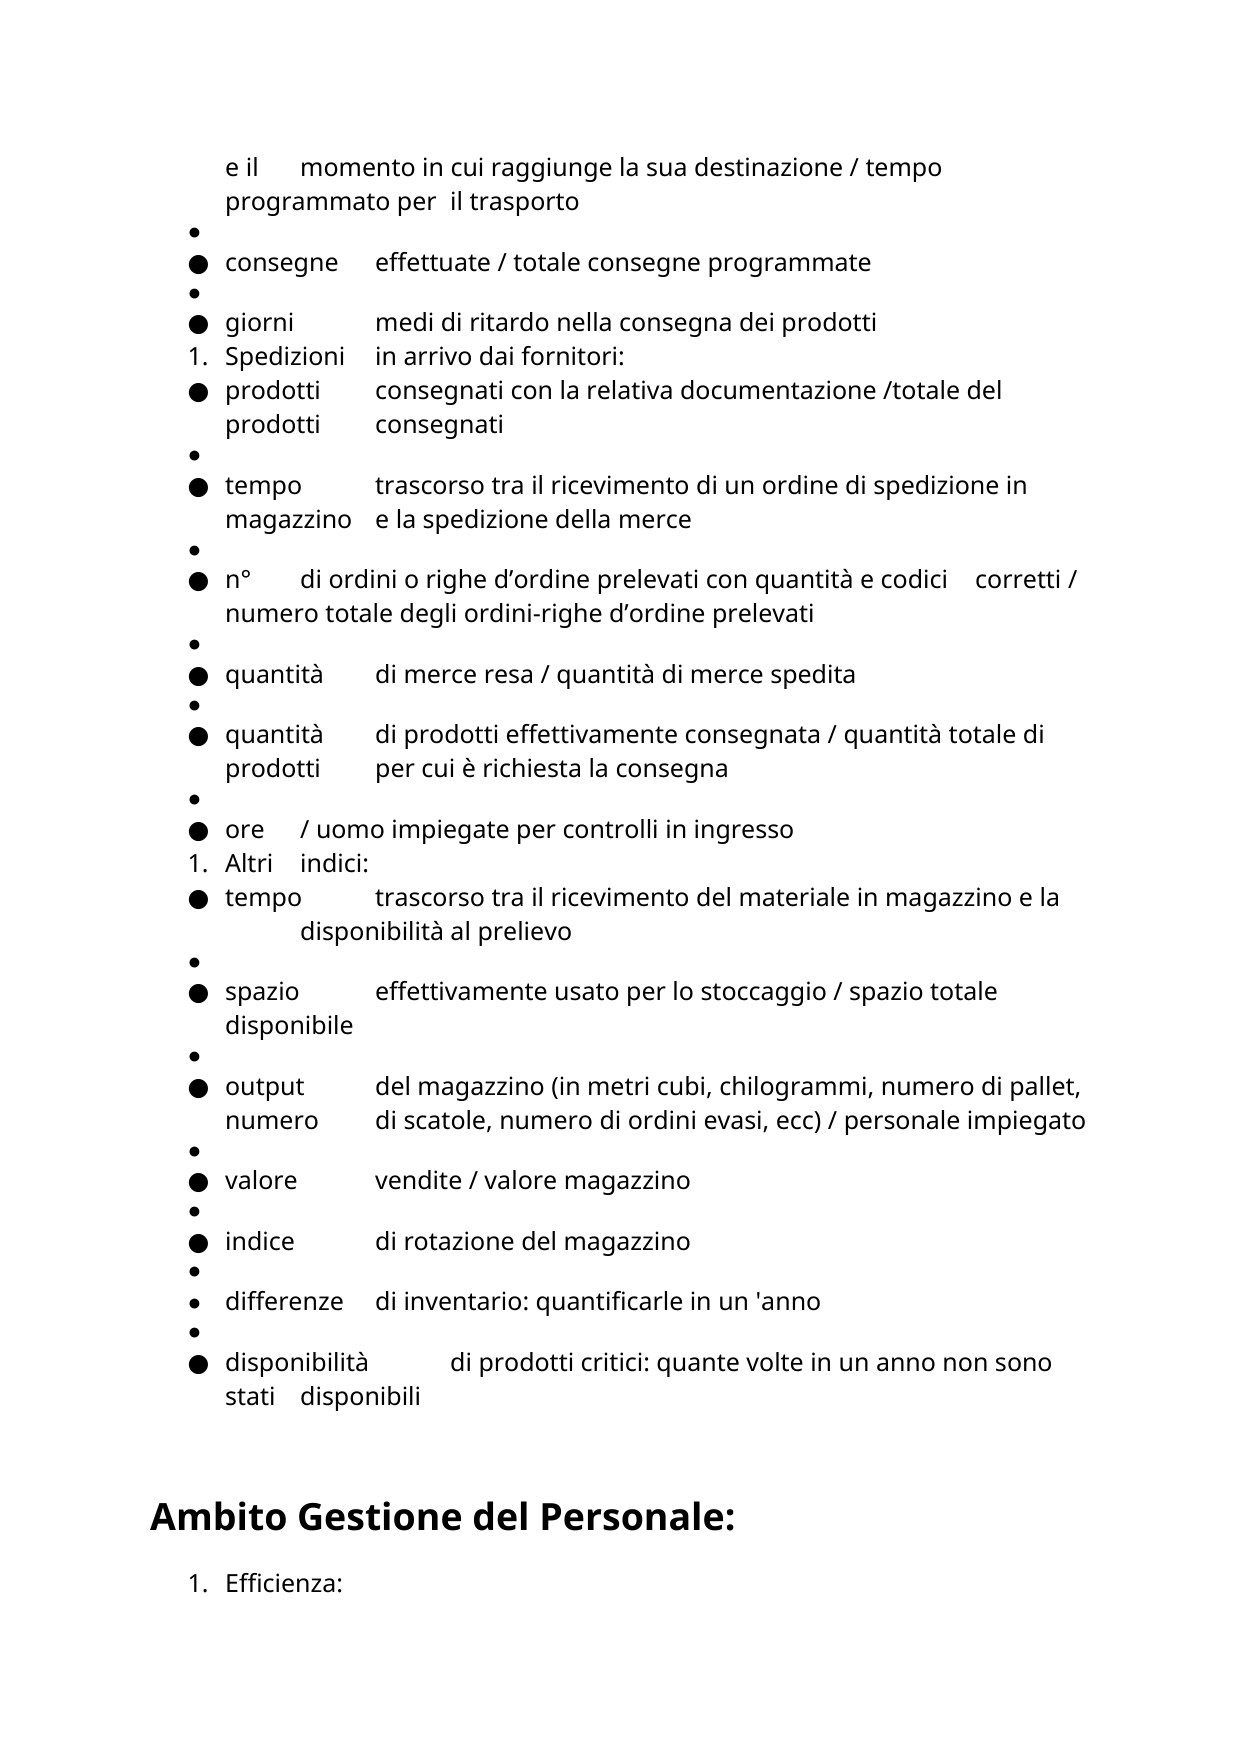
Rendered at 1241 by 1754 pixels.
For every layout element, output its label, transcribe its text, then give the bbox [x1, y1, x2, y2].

list tempo trascorso tra il ricevimento del materiale in magazzino e la disponibilità al prelievo [187, 879, 1090, 948]
list e il momento in cui raggiunge la sua destinazione / tempo programmato per il trasporto [187, 150, 1090, 218]
list ore / uomo impiegate per controlli in ingresso [187, 811, 1090, 845]
list differenze di inventario: quantificarle in un 'anno [187, 1284, 1090, 1318]
list quantità di prodotti effettivamente consegnata / quantità totale di prodotti per cui è richiesta la consegna [187, 717, 1090, 785]
list disponibilità di prodotti critici: quante volte in un anno non sono stati disponibili [187, 1344, 1090, 1412]
list valore vendite / valore magazzino [187, 1163, 1090, 1197]
text Ambito Gestione del Personale: [150, 1490, 1090, 1541]
list tempo trascorso tra il ricevimento di un ordine di spedizione in magazzino e la spedizione della merce [187, 467, 1090, 536]
list Efficienza: [187, 1566, 1090, 1600]
list Altri indici: [187, 845, 1090, 879]
list Spedizioni in arrivo dai fornitori: [187, 339, 1090, 373]
list spazio effettivamente usato per lo stoccaggio / spazio totale disponibile [187, 974, 1090, 1042]
list consegne effettuate / totale consegne programmate [187, 244, 1090, 278]
list n° di ordini o righe d’ordine prelevati con quantità e codici corretti / numero totale degli ordini-righe d’ordine prelevati [187, 562, 1090, 630]
list prodotti consegnati con la relativa documentazione /totale del prodotti consegnati [187, 373, 1090, 441]
list indice di rotazione del magazzino [187, 1223, 1090, 1257]
list giorni medi di ritardo nella consegna dei prodotti [187, 305, 1090, 339]
list output del magazzino (in metri cubi, chilogrammi, numero di pallet, numero di scatole, numero di ordini evasi, ecc) / personale impiegato [187, 1068, 1090, 1137]
list quantità di merce resa / quantità di merce spedita [187, 656, 1090, 691]
